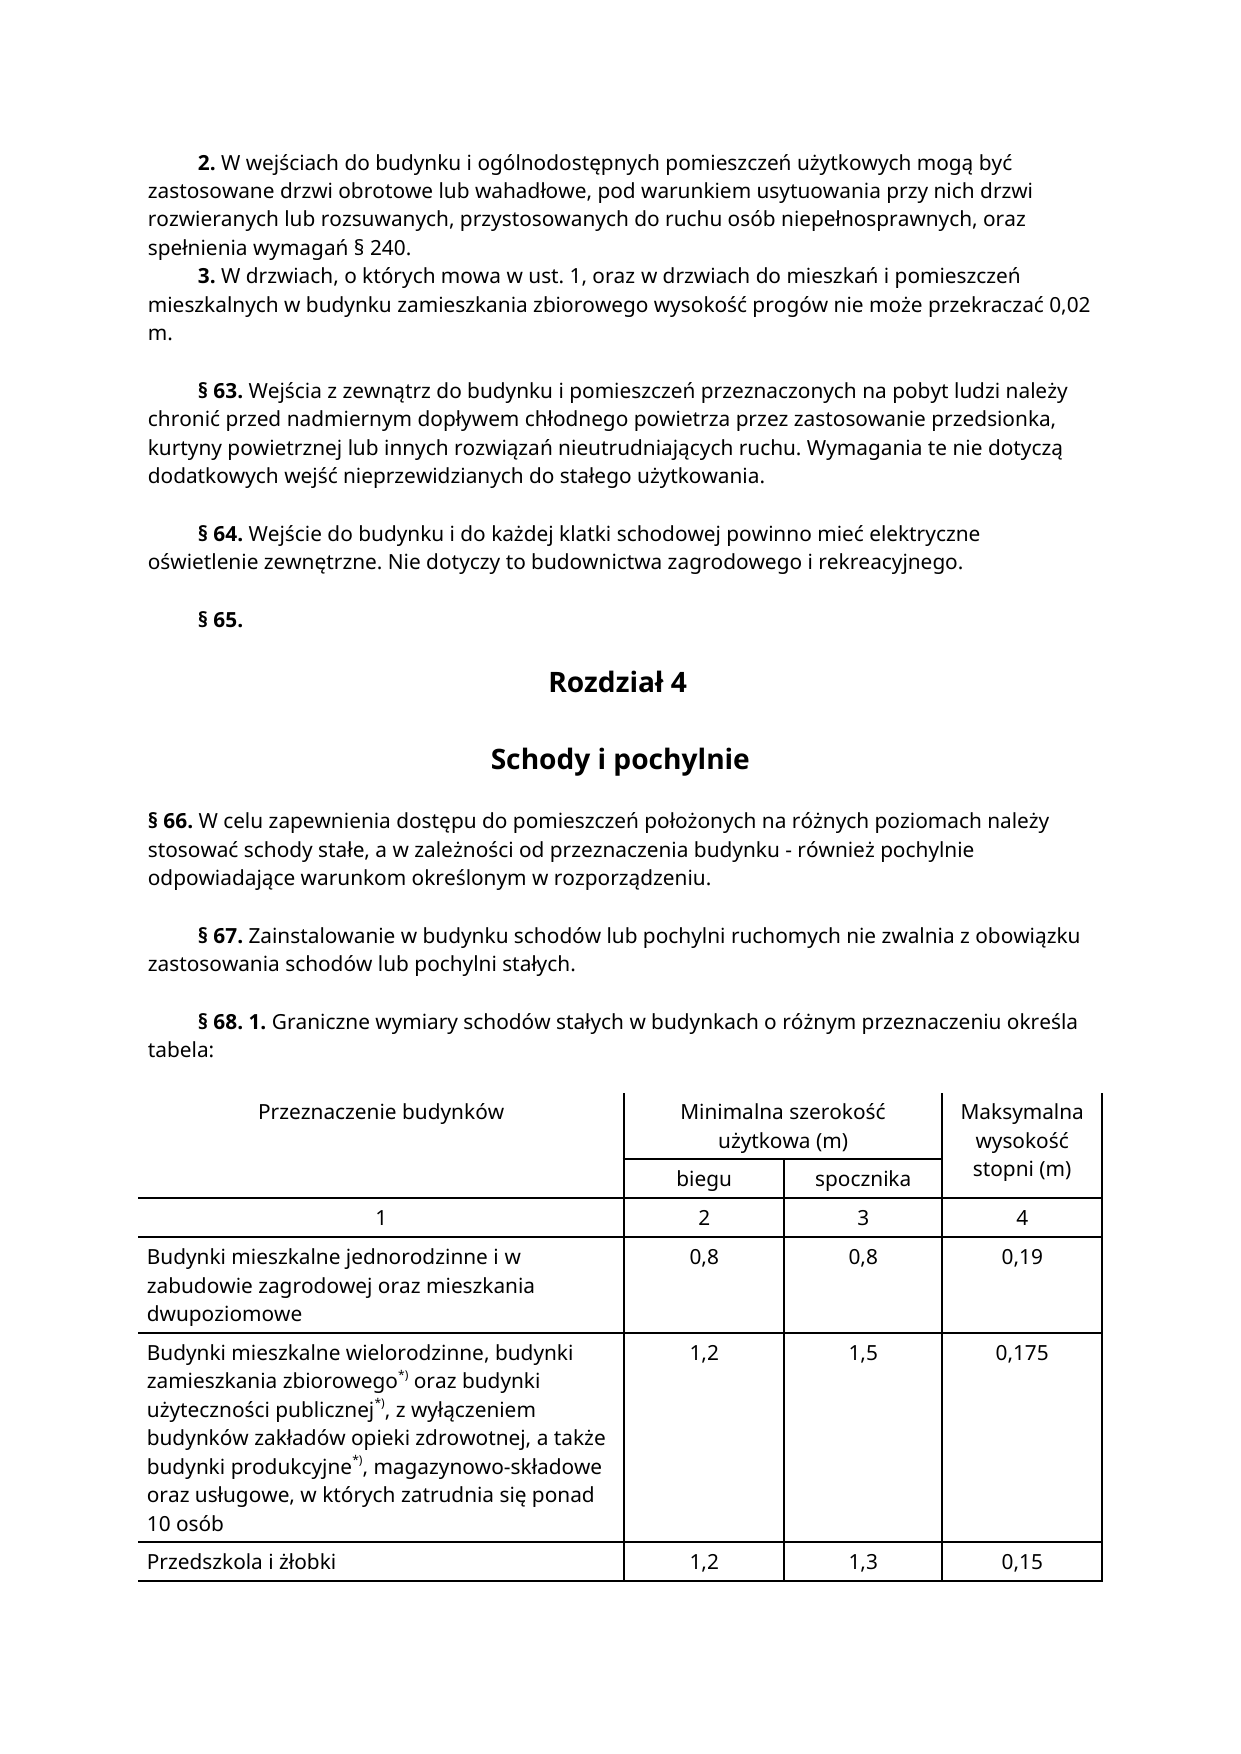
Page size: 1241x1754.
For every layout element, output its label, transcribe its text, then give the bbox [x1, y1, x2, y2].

table_header Minimalna szerokość użytkowa (m) [625, 1093, 941, 1158]
text § 66. W celu zapewnienia dostępu do pomieszczeń położonych na różnych poziomach należy stosować schody stałe, a w zależności od przeznaczenia budynku - również pochylnie odpowiadające warunkom określonym w rozporządzeniu. [148, 807, 1093, 892]
table_cell spocznika [785, 1160, 941, 1197]
text Rozdział 4 [148, 662, 1093, 701]
table_cell 1 [138, 1199, 623, 1236]
table_cell 0,19 [943, 1238, 1101, 1332]
text 3. W drzwiach, o których mowa w ust. 1, oraz w drzwiach do mieszkań i pomieszczeń mieszkalnych w budynku zamieszkania zbiorowego wysokość progów nie może przekraczać 0,02 m. [148, 261, 1093, 347]
text § 68. 1. Graniczne wymiary schodów stałych w budynkach o różnym przeznaczeniu określa tabela: [148, 1007, 1093, 1064]
table_cell 2 [625, 1199, 783, 1236]
text Schody i pochylnie [148, 701, 1093, 777]
table_cell 4 [943, 1199, 1101, 1236]
table_cell biegu [625, 1160, 783, 1197]
table_cell 0,8 [785, 1238, 941, 1332]
table_cell 0,15 [943, 1543, 1101, 1580]
text § 65. [148, 605, 1093, 633]
table_cell 1,2 [625, 1543, 783, 1580]
table_header Przeznaczenie budynków [138, 1093, 623, 1197]
text 2. W wejściach do budynku i ogólnodostępnych pomieszczeń użytkowych mogą być zastosowane drzwi obrotowe lub wahadłowe, pod warunkiem usytuowania przy nich drzwi rozwieranych lub rozsuwanych, przystosowanych do ruchu osób niepełnosprawnych, oraz spełnienia wymagań § 240. [148, 148, 1093, 261]
text § 64. Wejście do budynku i do każdej klatki schodowej powinno mieć elektryczne oświetlenie zewnętrzne. Nie dotyczy to budownictwa zagrodowego i rekreacyjnego. [148, 519, 1093, 576]
table_cell 1,3 [785, 1543, 941, 1580]
table_cell 3 [785, 1199, 941, 1236]
table_cell 0,8 [625, 1238, 783, 1332]
table_cell 1,5 [785, 1334, 941, 1541]
table_cell 1,2 [625, 1334, 783, 1541]
table_cell Budynki mieszkalne wielorodzinne, budynki zamieszkania zbiorowego*) oraz budynki użyteczności publicznej*), z wyłączeniem budynków zakładów opieki zdrowotnej, a także budynki produkcyjne*), magazynowo-składowe oraz usługowe, w których zatrudnia się ponad 10 osób [138, 1334, 623, 1541]
table_cell Przedszkola i żłobki [138, 1543, 623, 1580]
table_cell Budynki mieszkalne jednorodzinne i w zabudowie zagrodowej oraz mieszkania dwupoziomowe [138, 1238, 623, 1332]
table_cell 0,175 [943, 1334, 1101, 1541]
text § 67. Zainstalowanie w budynku schodów lub pochylni ruchomych nie zwalnia z obowiązku zastosowania schodów lub pochylni stałych. [148, 921, 1093, 978]
text § 63. Wejścia z zewnątrz do budynku i pomieszczeń przeznaczonych na pobyt ludzi należy chronić przed nadmiernym dopływem chłodnego powietrza przez zastosowanie przedsionka, kurtyny powietrznej lub innych rozwiązań nieutrudniających ruchu. Wymagania te nie dotyczą dodatkowych wejść nieprzewidzianych do stałego użytkowania. [148, 376, 1093, 489]
table_header Maksymalna wysokość stopni (m) [943, 1093, 1101, 1197]
